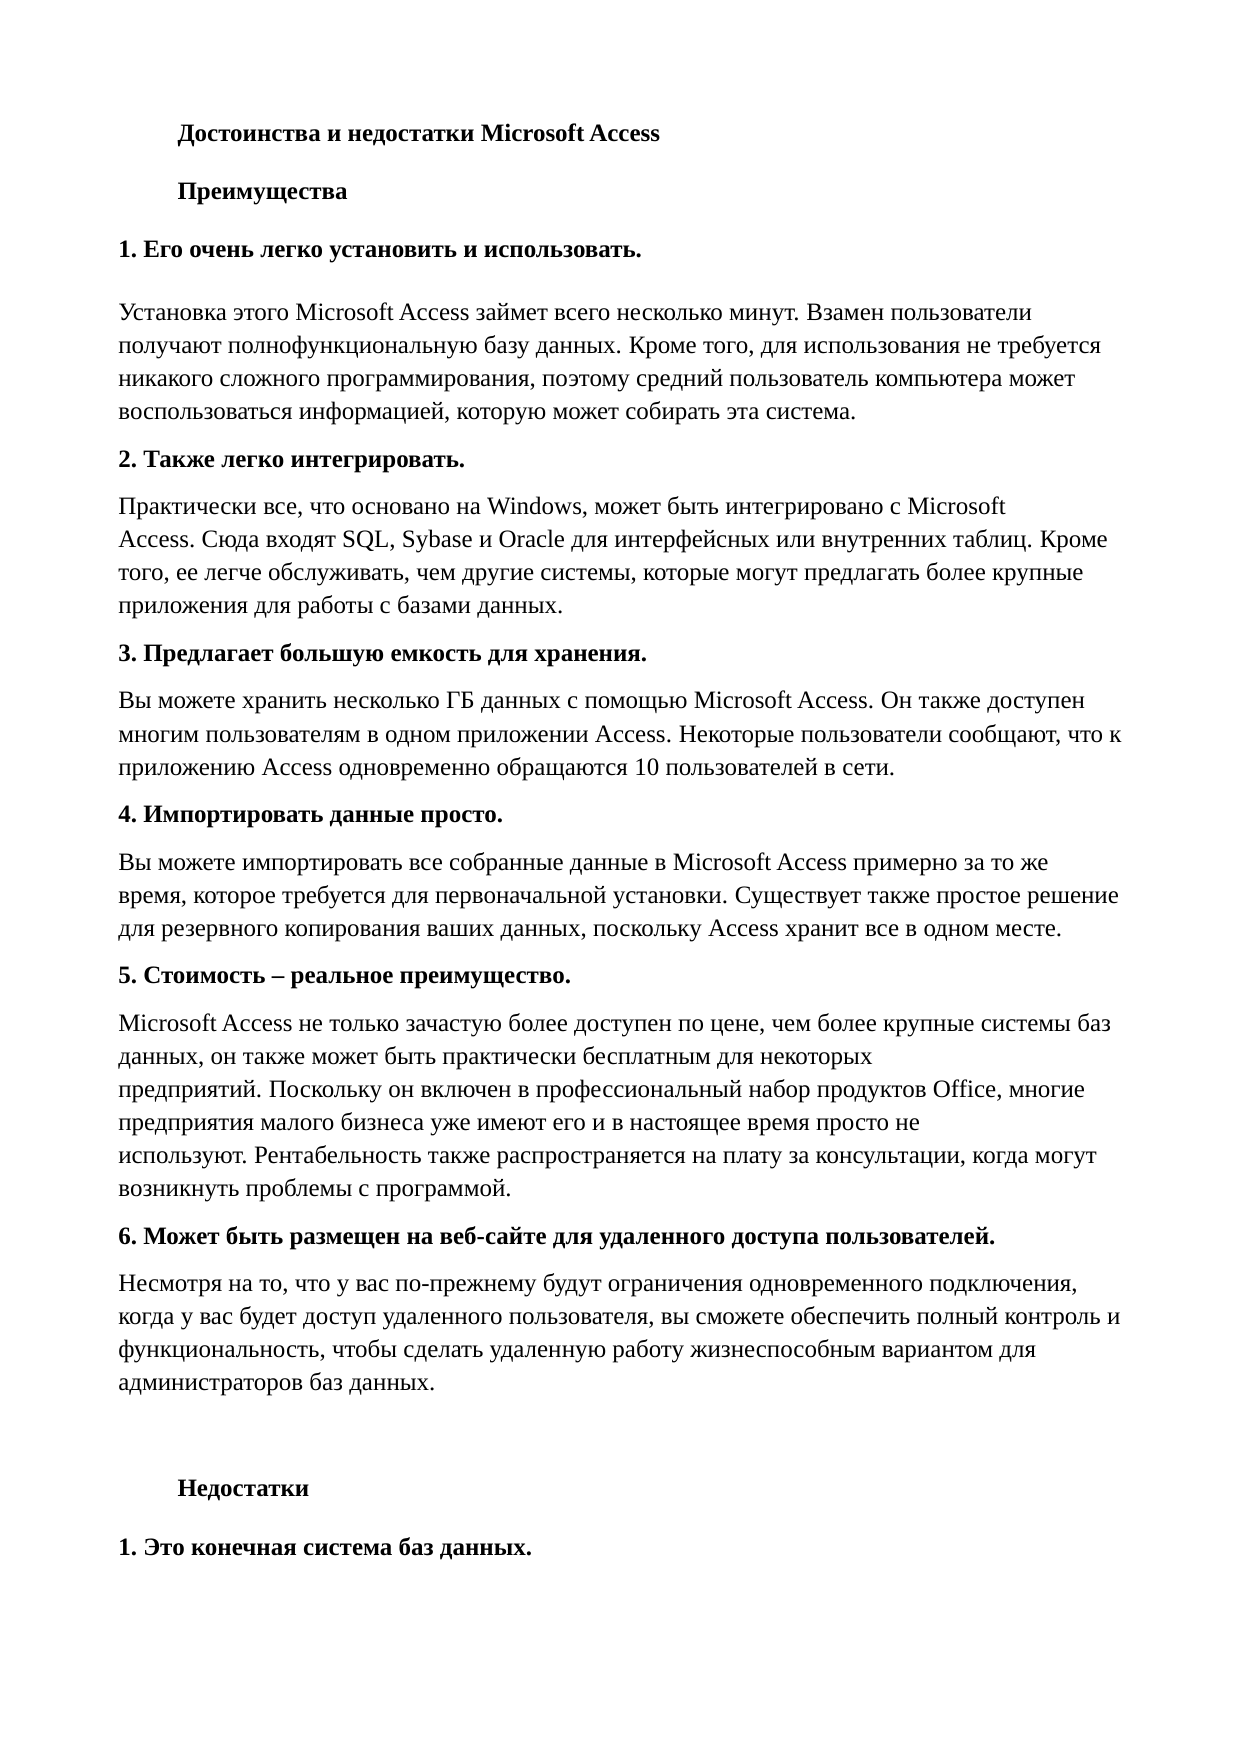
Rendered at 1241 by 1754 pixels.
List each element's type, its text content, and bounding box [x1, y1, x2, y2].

text Вы можете хранить несколько ГБ данных с помощью Microsoft Access. Он также доступен многим пользователям в одном приложении Access. Некоторые пользователи сообщают, что к приложению Access одновременно обращаются 10 пользователей в сети. [118, 686, 1122, 780]
list Достоинства и недостатки Microsoft Access [177, 118, 1122, 147]
text 2. Также легко интегрировать. [118, 444, 1122, 472]
text 4. Импортировать данные просто. [118, 799, 1122, 828]
text Microsoft Access не только зачастую более доступен по цене, чем более крупные системы баз данных, он также может быть практически бесплатным для некоторых предприятий. Поскольку он включен в профессиональный набор продуктов Office, многие предприятия малого бизнеса уже имеют его и в настоящее время просто не используют. Рентабельность также распространяется на плату за консультации, когда могут возникнуть проблемы с программой. [118, 1008, 1122, 1202]
list Преимущества [177, 176, 1122, 205]
text 1. Это конечная система баз данных. [118, 1532, 1122, 1560]
text 6. Может быть размещен на веб-сайте для удаленного доступа пользователей. [118, 1221, 1122, 1249]
text Вы можете импортировать все собранные данные в Microsoft Access примерно за то же время, которое требуется для первоначальной установки. Существует также простое решение для резервного копирования ваших данных, поскольку Access хранит все в одном месте. [118, 847, 1122, 942]
list Недостатки [177, 1473, 1122, 1502]
text 5. Стоимость – реальное преимущество. [118, 961, 1122, 989]
text Практически все, что основано на Windows, может быть интегрировано с Microsoft Access. Сюда входят SQL, Sybase и Oracle для интерфейсных или внутренних таблиц. Кроме того, ее легче обслуживать, чем другие системы, которые могут предлагать более крупные приложения для работы с базами данных. [118, 491, 1122, 619]
text 3. Предлагает большую емкость для хранения. [118, 638, 1122, 667]
text 1. Его очень легко установить и использовать. [118, 234, 1122, 263]
text Несмотря на то, что у вас по-прежнему будут ограничения одновременного подключения, когда у вас будет доступ удаленного пользователя, вы сможете обеспечить полный контроль и функциональность, чтобы сделать удаленную работу жизнеспособным вариантом для администраторов баз данных. [118, 1268, 1122, 1396]
text Установка этого Microsoft Access займет всего несколько минут. Взамен пользователи получают полнофункциональную базу данных. Кроме того, для использования не требуется никакого сложного программирования, поэтому средний пользователь компьютера может воспользоваться информацией, которую может собирать эта система. [118, 297, 1122, 425]
